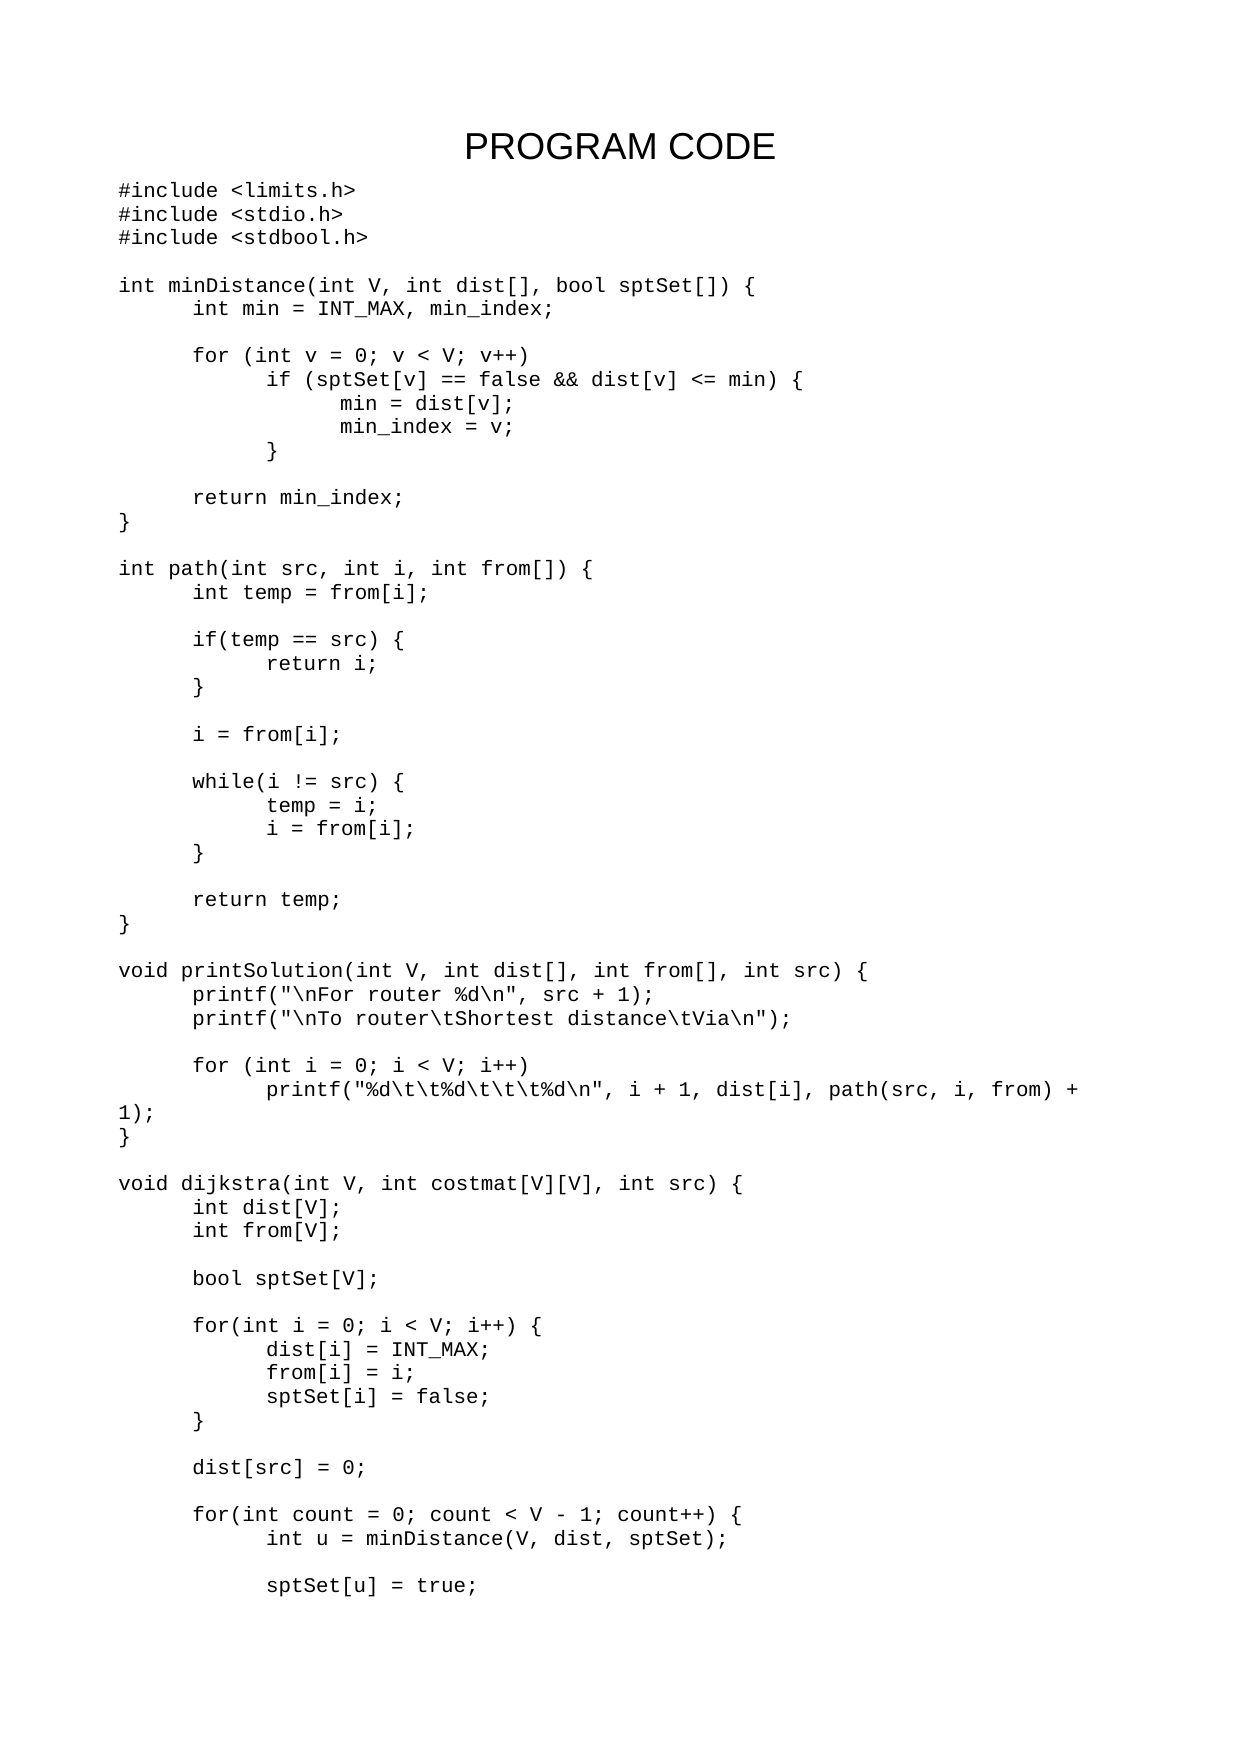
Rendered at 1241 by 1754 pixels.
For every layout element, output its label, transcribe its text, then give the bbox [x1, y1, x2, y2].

text sptSet[i] = false; [118, 1386, 1122, 1409]
text int dist[V]; [118, 1197, 1122, 1220]
text } [118, 913, 1122, 937]
text for(int count = 0; count < V - 1; count++) { [118, 1504, 1122, 1528]
subtitle PROGRAM CODE [118, 124, 1122, 167]
text #include <limits.h> [118, 180, 1122, 204]
text temp = i; [118, 795, 1122, 818]
text return i; [118, 653, 1122, 677]
text printf("\nTo router\tShortest distance\tVia\n"); [118, 1008, 1122, 1031]
text return min_index; [118, 487, 1122, 511]
text } [118, 1126, 1122, 1149]
text return temp; [118, 889, 1122, 913]
text dist[i] = INT_MAX; [118, 1339, 1122, 1362]
text } [118, 440, 1122, 464]
text printf("\nFor router %d\n", src + 1); [118, 984, 1122, 1008]
text } [118, 842, 1122, 866]
text min_index = v; [118, 416, 1122, 440]
text min = dist[v]; [118, 393, 1122, 416]
text dist[src] = 0; [118, 1457, 1122, 1481]
text if(temp == src) { [118, 629, 1122, 653]
text bool sptSet[V]; [118, 1268, 1122, 1291]
text while(i != src) { [118, 771, 1122, 795]
text } [118, 511, 1122, 535]
text for (int v = 0; v < V; v++) [118, 346, 1122, 369]
text if (sptSet[v] == false && dist[v] <= min) { [118, 369, 1122, 393]
text } [118, 1409, 1122, 1433]
text int path(int src, int i, int from[]) { [118, 558, 1122, 582]
text for(int i = 0; i < V; i++) { [118, 1315, 1122, 1339]
text int minDistance(int V, int dist[], bool sptSet[]) { [118, 274, 1122, 298]
text sptSet[u] = true; [118, 1575, 1122, 1599]
text i = from[i]; [118, 724, 1122, 747]
text for (int i = 0; i < V; i++) [118, 1055, 1122, 1078]
text #include <stdbool.h> [118, 227, 1122, 251]
text i = from[i]; [118, 818, 1122, 842]
text int from[V]; [118, 1220, 1122, 1244]
text #include <stdio.h> [118, 204, 1122, 227]
text printf("%d\t\t%d\t\t\t%d\n", i + 1, dist[i], path(src, i, from) + 1); [118, 1078, 1122, 1126]
text int u = minDistance(V, dist, sptSet); [118, 1528, 1122, 1551]
text } [118, 677, 1122, 700]
text from[i] = i; [118, 1362, 1122, 1386]
text int min = INT_MAX, min_index; [118, 298, 1122, 322]
text int temp = from[i]; [118, 582, 1122, 606]
text void dijkstra(int V, int costmat[V][V], int src) { [118, 1173, 1122, 1197]
text void printSolution(int V, int dist[], int from[], int src) { [118, 960, 1122, 984]
